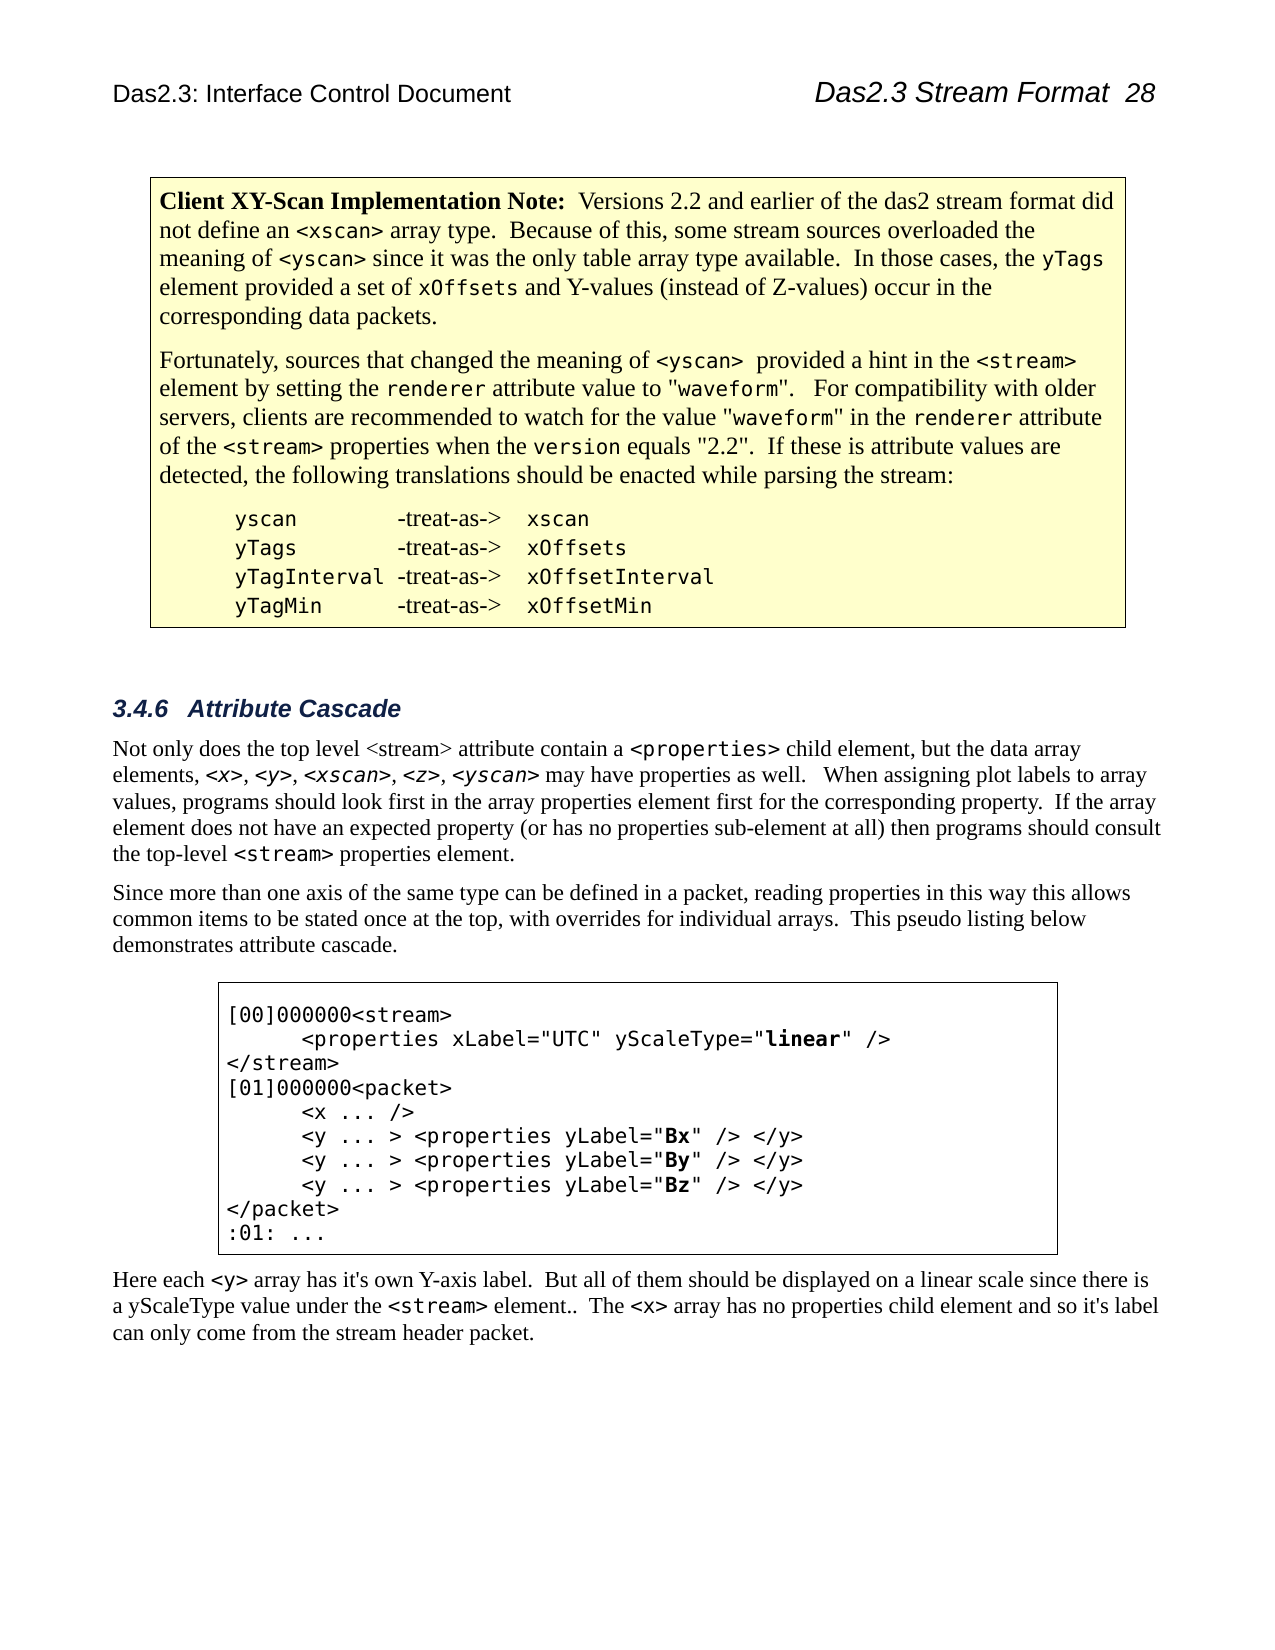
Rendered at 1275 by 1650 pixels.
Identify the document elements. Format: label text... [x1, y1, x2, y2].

text [00]000000<stream> [226, 1003, 1048, 1027]
text yTags -treat-as-> xOffsets [151, 523, 1125, 552]
text :01: ... [226, 1221, 1048, 1245]
subtitle Attribute Cascade [112, 694, 1162, 723]
text <y ... > <properties yLabel="By" /> </y> [226, 1148, 1048, 1173]
text <y ... > <properties yLabel="Bz" /> </y> [226, 1173, 1048, 1197]
text [01]000000<packet> [226, 1076, 1048, 1100]
text Fortunately, sources that changed the meaning of <yscan> provided a hint in the <stream> element by setting the renderer attribute value to "waveform". For compatibility with older servers, clients are recommended to watch for the value "waveform" in the renderer attribute of the <stream> properties when the version equals "2.2". If these is attribute values are detected, the following translations should be enacted while parsing the stream: [151, 336, 1125, 488]
text yTagMin -treat-as-> xOffsetMin [151, 581, 1125, 627]
text Here each <y> array has it's own Y-axis label. But all of them should be displayed on a linear scale since there is a yScaleType value under the <stream> element.. The <x> array has no properties child element and so it's label can only come from the stream header packet. [112, 970, 1162, 1345]
text Client XY-Scan Implementation Note: Versions 2.2 and earlier of the das2 stream format did not define an <xscan> array type. Because of this, some stream sources overloaded the meaning of <yscan> since it was the only table array type available. In those cases, the yTags element provided a set of xOffsets and Y-values (instead of Z-values) occur in the corresponding data packets. [151, 178, 1125, 330]
text yTagInterval -treat-as-> xOffsetInterval [151, 552, 1125, 581]
text <x ... /> [226, 1100, 1048, 1124]
text </packet> [226, 1197, 1048, 1221]
text Since more than one axis of the same type can be defined in a packet, reading properties in this way this allows common items to be stated once at the top, with overrides for individual arrays. This pseudo listing below demonstrates attribute cascade. [112, 879, 1162, 958]
text <y ... > <properties yLabel="Bx" /> </y> [226, 1124, 1048, 1148]
text <properties xLabel="UTC" yScaleType="linear" /> [226, 1027, 1048, 1051]
text yscan -treat-as-> xscan [151, 494, 1125, 523]
text </stream> [226, 1051, 1048, 1076]
text Not only does the top level <stream> attribute contain a <properties> child element, but the data array elements, <x>, <y>, <xscan>, <z>, <yscan> may have properties as well. When assigning plot labels to array values, programs should look first in the array properties element first for the corresponding property. If the array element does not have an expected property (or has no properties sub-element at all) then programs should consult the top-level <stream> properties element. [112, 735, 1162, 867]
